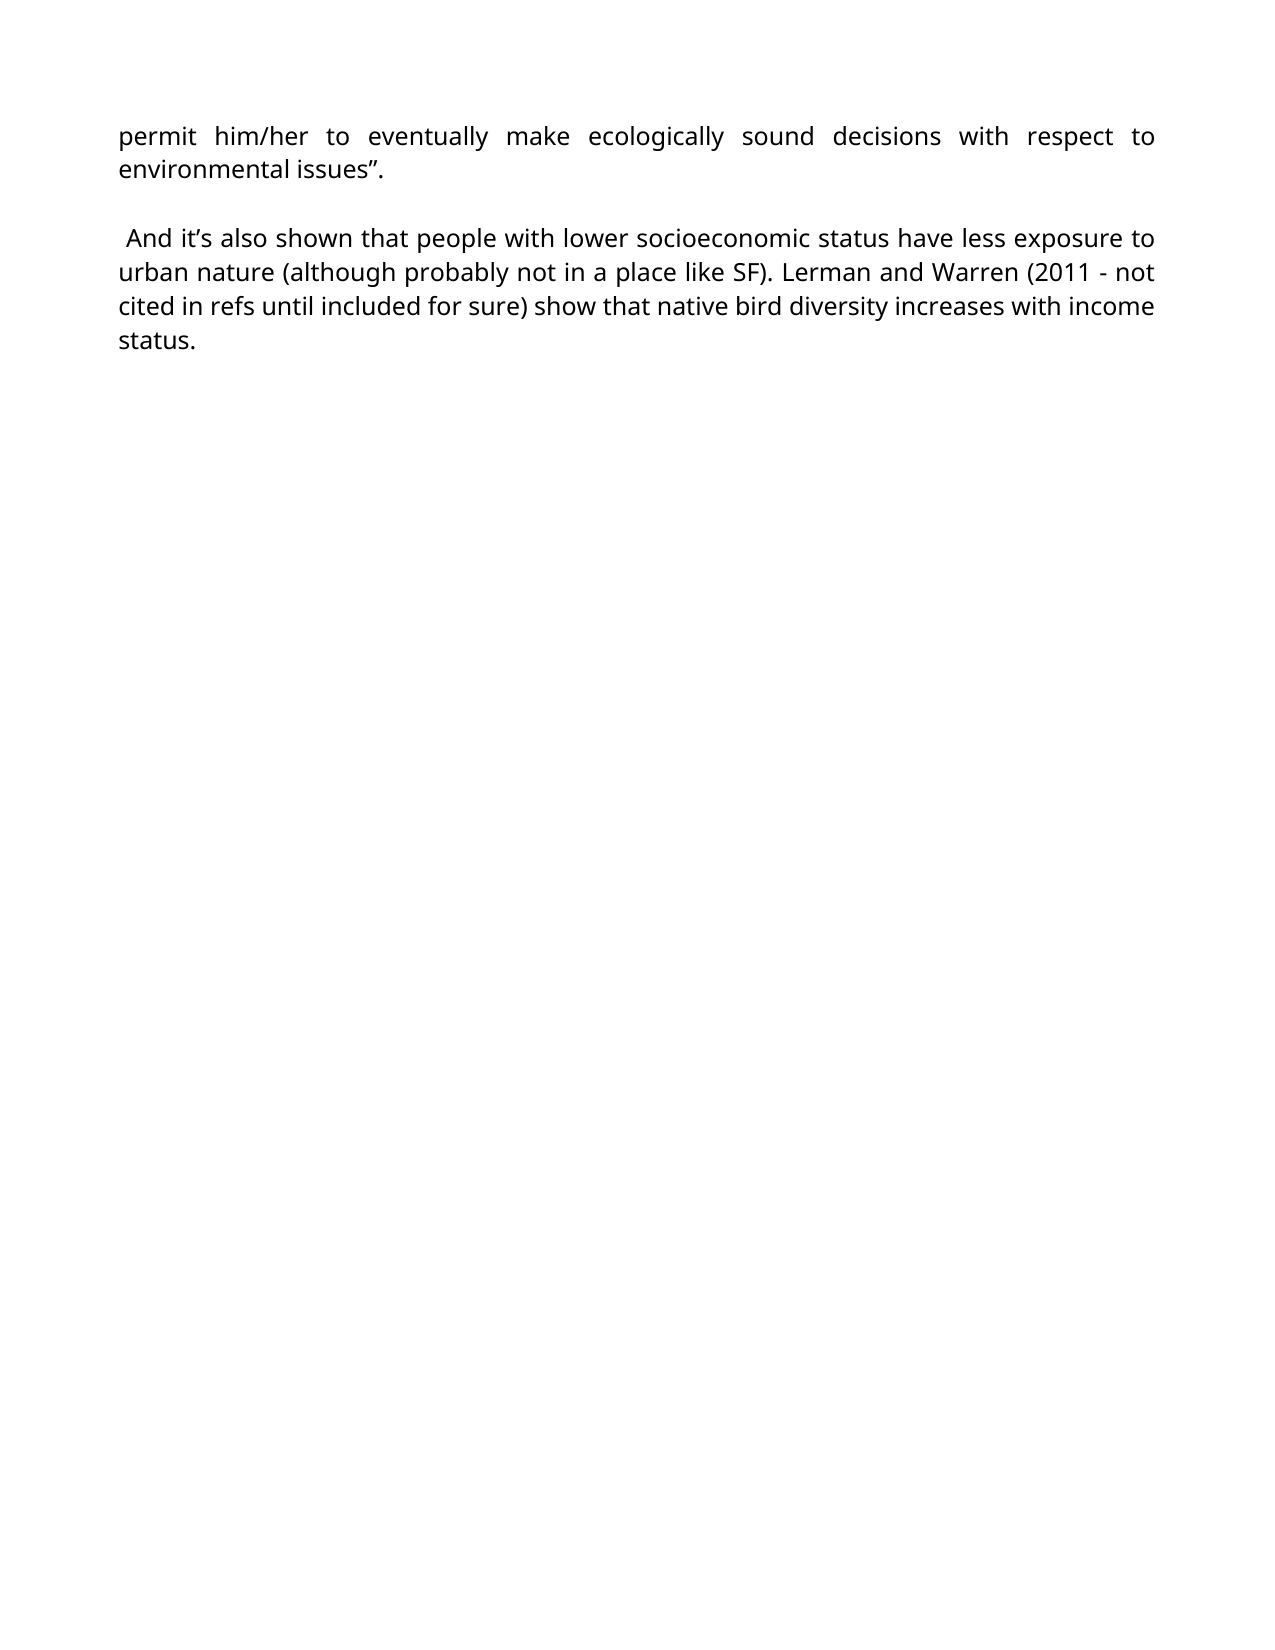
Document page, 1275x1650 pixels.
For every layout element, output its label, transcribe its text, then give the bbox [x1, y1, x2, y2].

text permit him/her to eventually make ecologically sound decisions with respect to environmental issues”. [118, 118, 1157, 186]
text And it’s also shown that people with lower socioeconomic status have less exposure to urban nature (although probably not in a place like SF). Lerman and Warren (2011 - not cited in refs until included for sure) show that native bird diversity increases with income status. [118, 220, 1157, 357]
